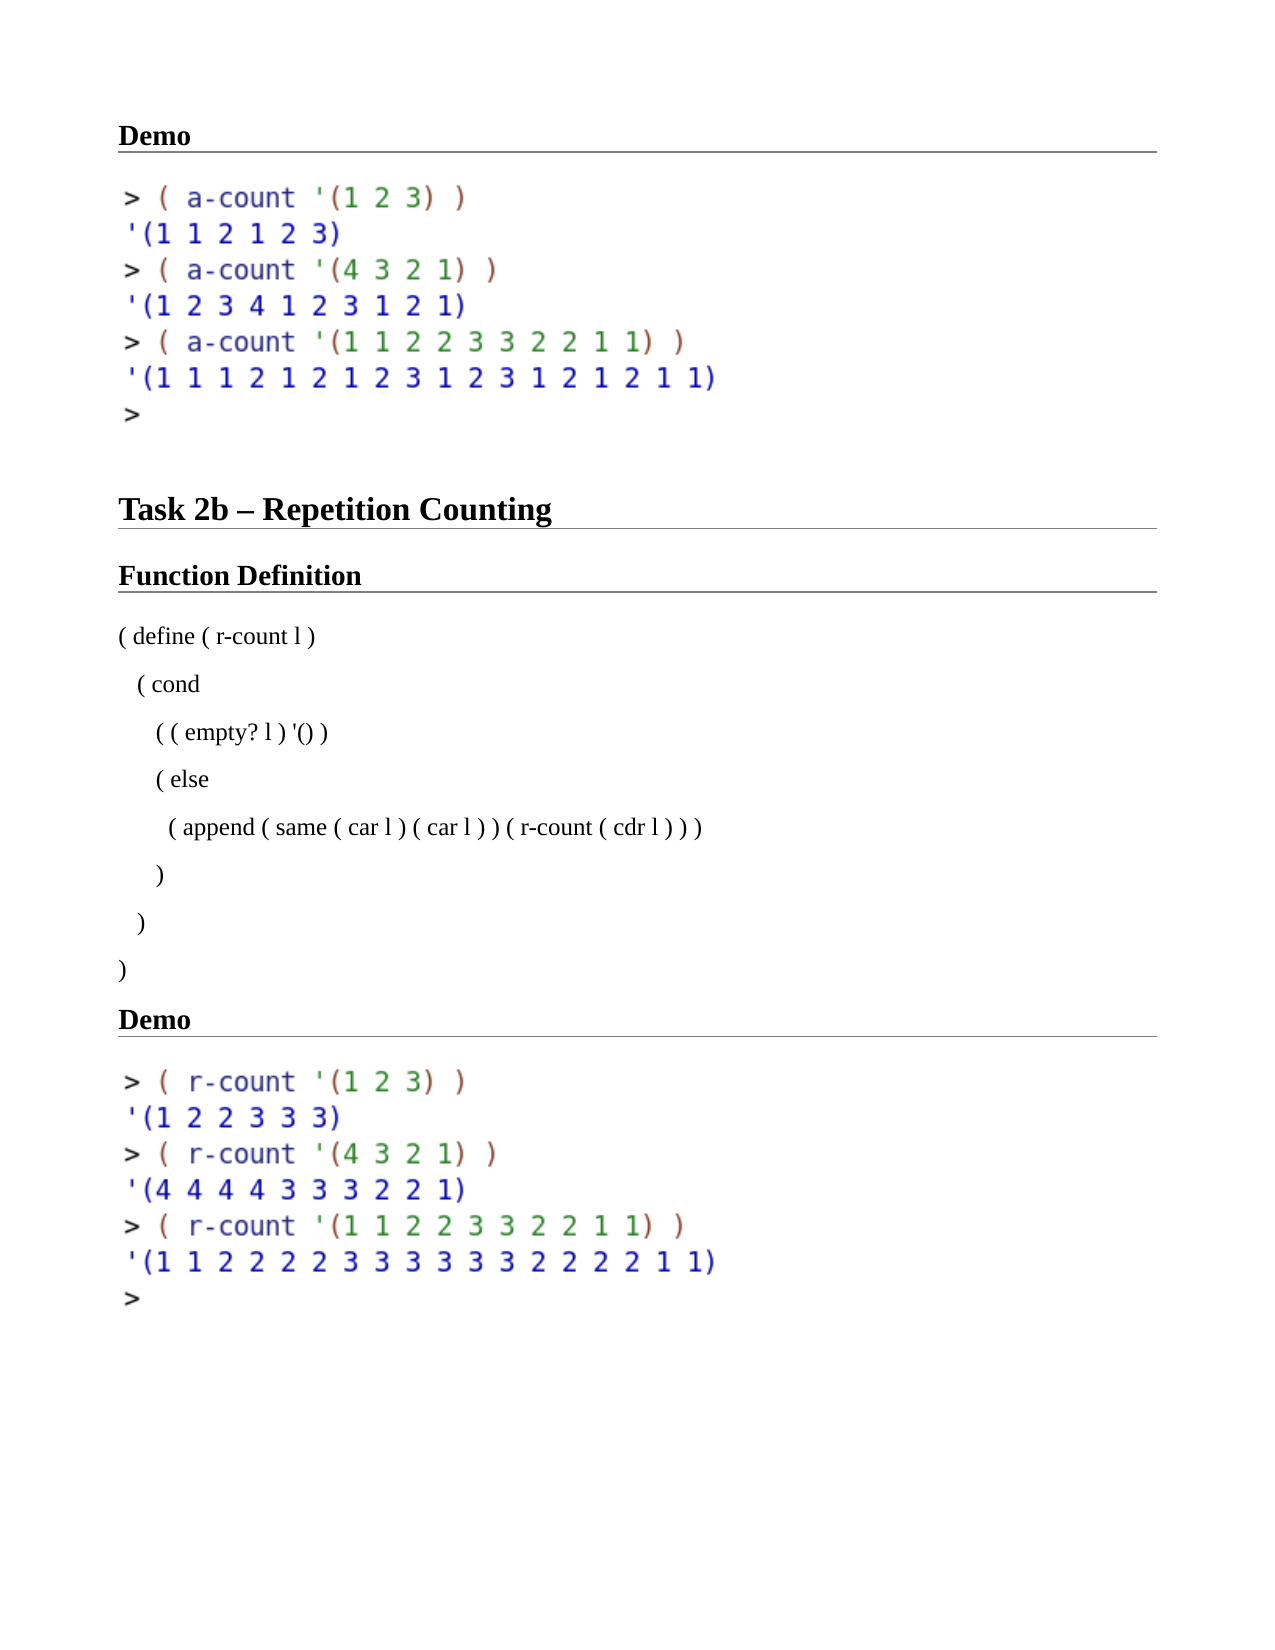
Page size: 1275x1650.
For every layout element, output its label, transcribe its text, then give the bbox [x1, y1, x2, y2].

text ( else [118, 764, 1157, 793]
picture [118, 1065, 737, 1322]
text ( append ( same ( car l ) ( car l ) ) ( r-count ( cdr l ) ) ) [118, 812, 1157, 841]
text Function Definition [118, 558, 1157, 591]
text ) [118, 907, 1157, 936]
text ( cond [118, 669, 1157, 698]
text ( define ( r-count l ) [118, 621, 1157, 650]
picture [118, 181, 737, 438]
text ( ( empty? l ) '() ) [118, 717, 1157, 745]
text ) [118, 954, 1157, 983]
text Demo [118, 1002, 1157, 1036]
text Demo [118, 118, 1157, 151]
text ) [118, 859, 1157, 888]
text Task 2b – Repetition Counting [118, 490, 1157, 528]
